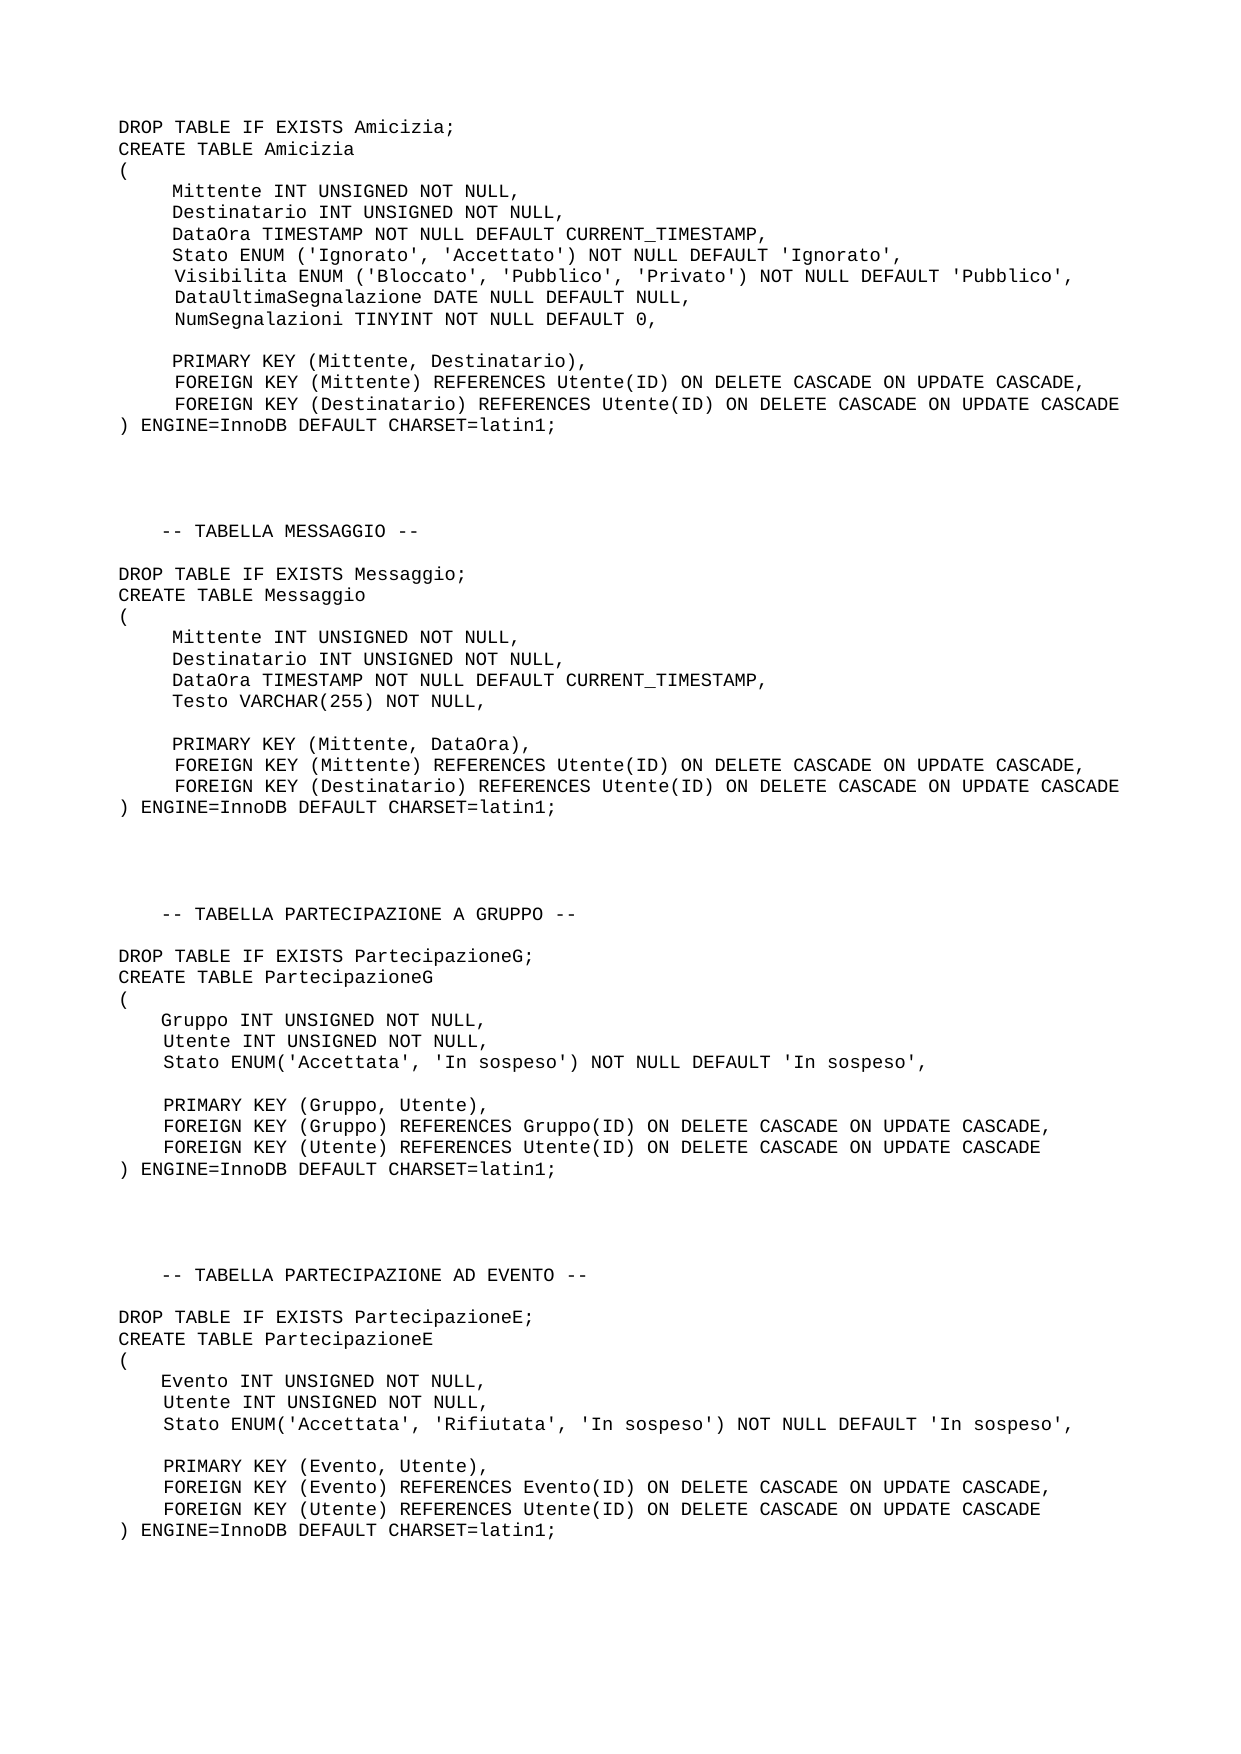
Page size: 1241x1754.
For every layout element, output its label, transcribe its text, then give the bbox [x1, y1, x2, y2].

text -- DROP TABLE IF EXISTS Amicizia; CREATE TABLE Amicizia ( Mittente INT UNSIGNED NOT NULL, Destinatario INT UNSIGNED NOT NULL, DataOra TIMESTAMP NOT NULL DEFAULT CURRENT_TIMESTAMP, Stato ENUM ('Ignorato', 'Accettato') NOT NULL DEFAULT 'Ignorato', Visibilita ENUM ('Bloccato', 'Pubblico', 'Privato') NOT NULL DEFAULT 'Pubblico', DataUltimaSegnalazione DATE NULL DEFAULT NULL, NumSegnalazioni TINYINT NOT NULL DEFAULT 0, PRIMARY KEY (Mittente, Destinatario), FOREIGN KEY (Mittente) REFERENCES Utente(ID) ON DELETE CASCADE ON UPDATE CASCADE, FOREIGN KEY (Destinatario) REFERENCES Utente(ID) ON DELETE CASCADE ON UPDATE CASCADE ) ENGINE=InnoDB DEFAULT CHARSET=latin1; -- TABELLA MESSAGGIO -- DROP TABLE IF EXISTS Messaggio; CREATE TABLE Messaggio ( Mittente INT UNSIGNED NOT NULL, Destinatario INT UNSIGNED NOT NULL, DataOra TIMESTAMP NOT NULL DEFAULT CURRENT_TIMESTAMP, Testo VARCHAR(255) NOT NULL, PRIMARY KEY (Mittente, DataOra), FOREIGN KEY (Mittente) REFERENCES Utente(ID) ON DELETE CASCADE ON UPDATE CASCADE, FOREIGN KEY (Destinatario) REFERENCES Utente(ID) ON DELETE CASCADE ON UPDATE CASCADE ) ENGINE=InnoDB DEFAULT CHARSET=latin1; -- TABELLA PARTECIPAZIONE A GRUPPO -- DROP TABLE IF EXISTS PartecipazioneG; CREATE TABLE PartecipazioneG ( Gruppo INT UNSIGNED NOT NULL, Utente INT UNSIGNED NOT NULL, Stato ENUM('Accettata', 'In sospeso') NOT NULL DEFAULT 'In sospeso', PRIMARY KEY (Gruppo, Utente), FOREIGN KEY (Gruppo) REFERENCES Gruppo(ID) ON DELETE CASCADE ON UPDATE CASCADE, FOREIGN KEY (Utente) REFERENCES Utente(ID) ON DELETE CASCADE ON UPDATE CASCADE ) ENGINE=InnoDB DEFAULT CHARSET=latin1; -- TABELLA PARTECIPAZIONE AD EVENTO -- DROP TABLE IF EXISTS PartecipazioneE; CREATE TABLE PartecipazioneE ( Evento INT UNSIGNED NOT NULL, Utente INT UNSIGNED NOT NULL, Stato ENUM('Accettata', 'Rifiutata', 'In sospeso') NOT NULL DEFAULT 'In sospeso', PRIMARY KEY (Evento, Utente), FOREIGN KEY (Evento) REFERENCES Evento(ID) ON DELETE CASCADE ON UPDATE CASCADE, FOREIGN KEY (Utente) REFERENCES Utente(ID) ON DELETE CASCADE ON UPDATE CASCADE ) ENGINE=InnoDB DEFAULT CHARSET=latin1; [118, 118, 1122, 1627]
